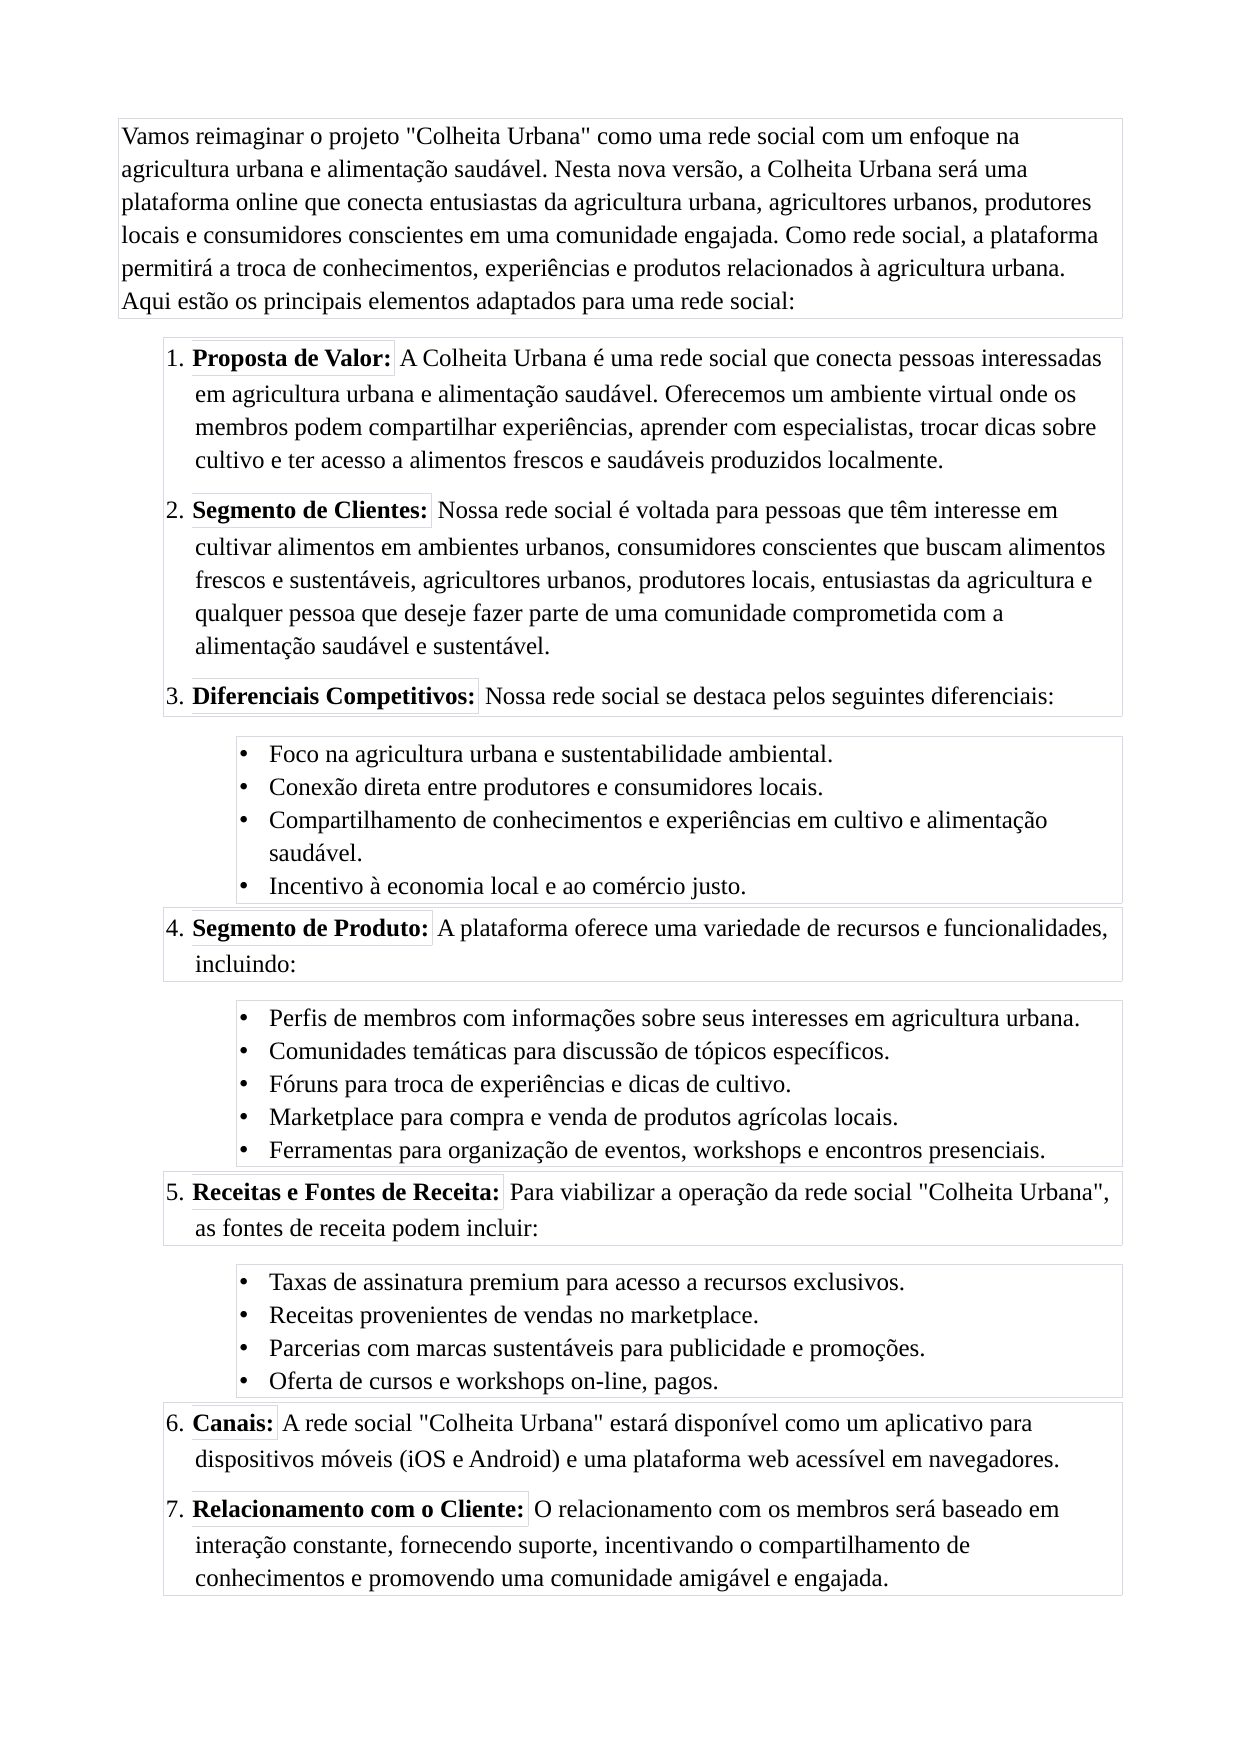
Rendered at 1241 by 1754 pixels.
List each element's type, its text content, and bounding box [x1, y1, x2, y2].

list Foco na agricultura urbana e sustentabilidade ambiental. [237, 737, 1122, 768]
list Incentivo à economia local e ao comércio justo. [237, 868, 1122, 903]
list Receitas provenientes de vendas no marketplace. [237, 1297, 1122, 1328]
list Compartilhamento de conhecimentos e experiências em cultivo e alimentação saudável. [237, 802, 1122, 867]
list Oferta de cursos e workshops on-line, pagos. [237, 1363, 1122, 1397]
list Fóruns para troca de experiências e dicas de cultivo. [237, 1066, 1122, 1098]
list Ferramentas para organização de eventos, workshops e encontros presenciais. [237, 1132, 1122, 1166]
list Diferenciais Competitivos: Nossa rede social se destaca pelos seguintes diferenciais: [164, 675, 1122, 716]
text Vamos reimaginar o projeto "Colheita Urbana" como uma rede social com um enfoque na agricultura urbana e alimentação saudável. Nesta nova versão, a Colheita Urbana será uma plataforma online que conecta entusiastas da agricultura urbana, agricultores urbanos, produtores locais e consumidores conscientes em uma comunidade engajada. Como rede social, a plataforma permitirá a troca de conhecimentos, experiências e produtos relacionados à agricultura urbana. Aqui estão os principais elementos adaptados para uma rede social: [119, 119, 1122, 318]
list Taxas de assinatura premium para acesso a recursos exclusivos. [237, 1265, 1122, 1295]
list Canais: A rede social "Colheita Urbana" estará disponível como um aplicativo para dispositivos móveis (iOS e Android) e uma plataforma web acessível em navegadores. [164, 1403, 1122, 1473]
list Perfis de membros com informações sobre seus interesses em agricultura urbana. [237, 1001, 1122, 1032]
list Proposta de Valor: A Colheita Urbana é uma rede social que conecta pessoas interessadas em agricultura urbana e alimentação saudável. Oferecemos um ambiente virtual onde os membros podem compartilhar experiências, aprender com especialistas, trocar dicas sobre cultivo e ter acesso a alimentos frescos e saudáveis produzidos localmente. [164, 338, 1122, 474]
list Marketplace para compra e venda de produtos agrícolas locais. [237, 1099, 1122, 1131]
list Segmento de Produto: A plataforma oferece uma variedade de recursos e funcionalidades, incluindo: [164, 908, 1122, 981]
list Parcerias com marcas sustentáveis para publicidade e promoções. [237, 1330, 1122, 1361]
list Comunidades temáticas para discussão de tópicos específicos. [237, 1033, 1122, 1064]
list Segmento de Clientes: Nossa rede social é voltada para pessoas que têm interesse em cultivar alimentos em ambientes urbanos, consumidores conscientes que buscam alimentos frescos e sustentáveis, agricultores urbanos, produtores locais, entusiastas da agricultura e qualquer pessoa que deseje fazer parte de uma comunidade comprometida com a alimentação saudável e sustentável. [164, 489, 1122, 659]
list Receitas e Fontes de Receita: Para viabilizar a operação da rede social "Colheita Urbana", as fontes de receita podem incluir: [164, 1172, 1122, 1245]
list Relacionamento com o Cliente: O relacionamento com os membros será baseado em interação constante, fornecendo suporte, incentivando o compartilhamento de conhecimentos e promovendo uma comunidade amigável e engajada. [164, 1488, 1122, 1595]
list Conexão direta entre produtores e consumidores locais. [237, 769, 1122, 801]
